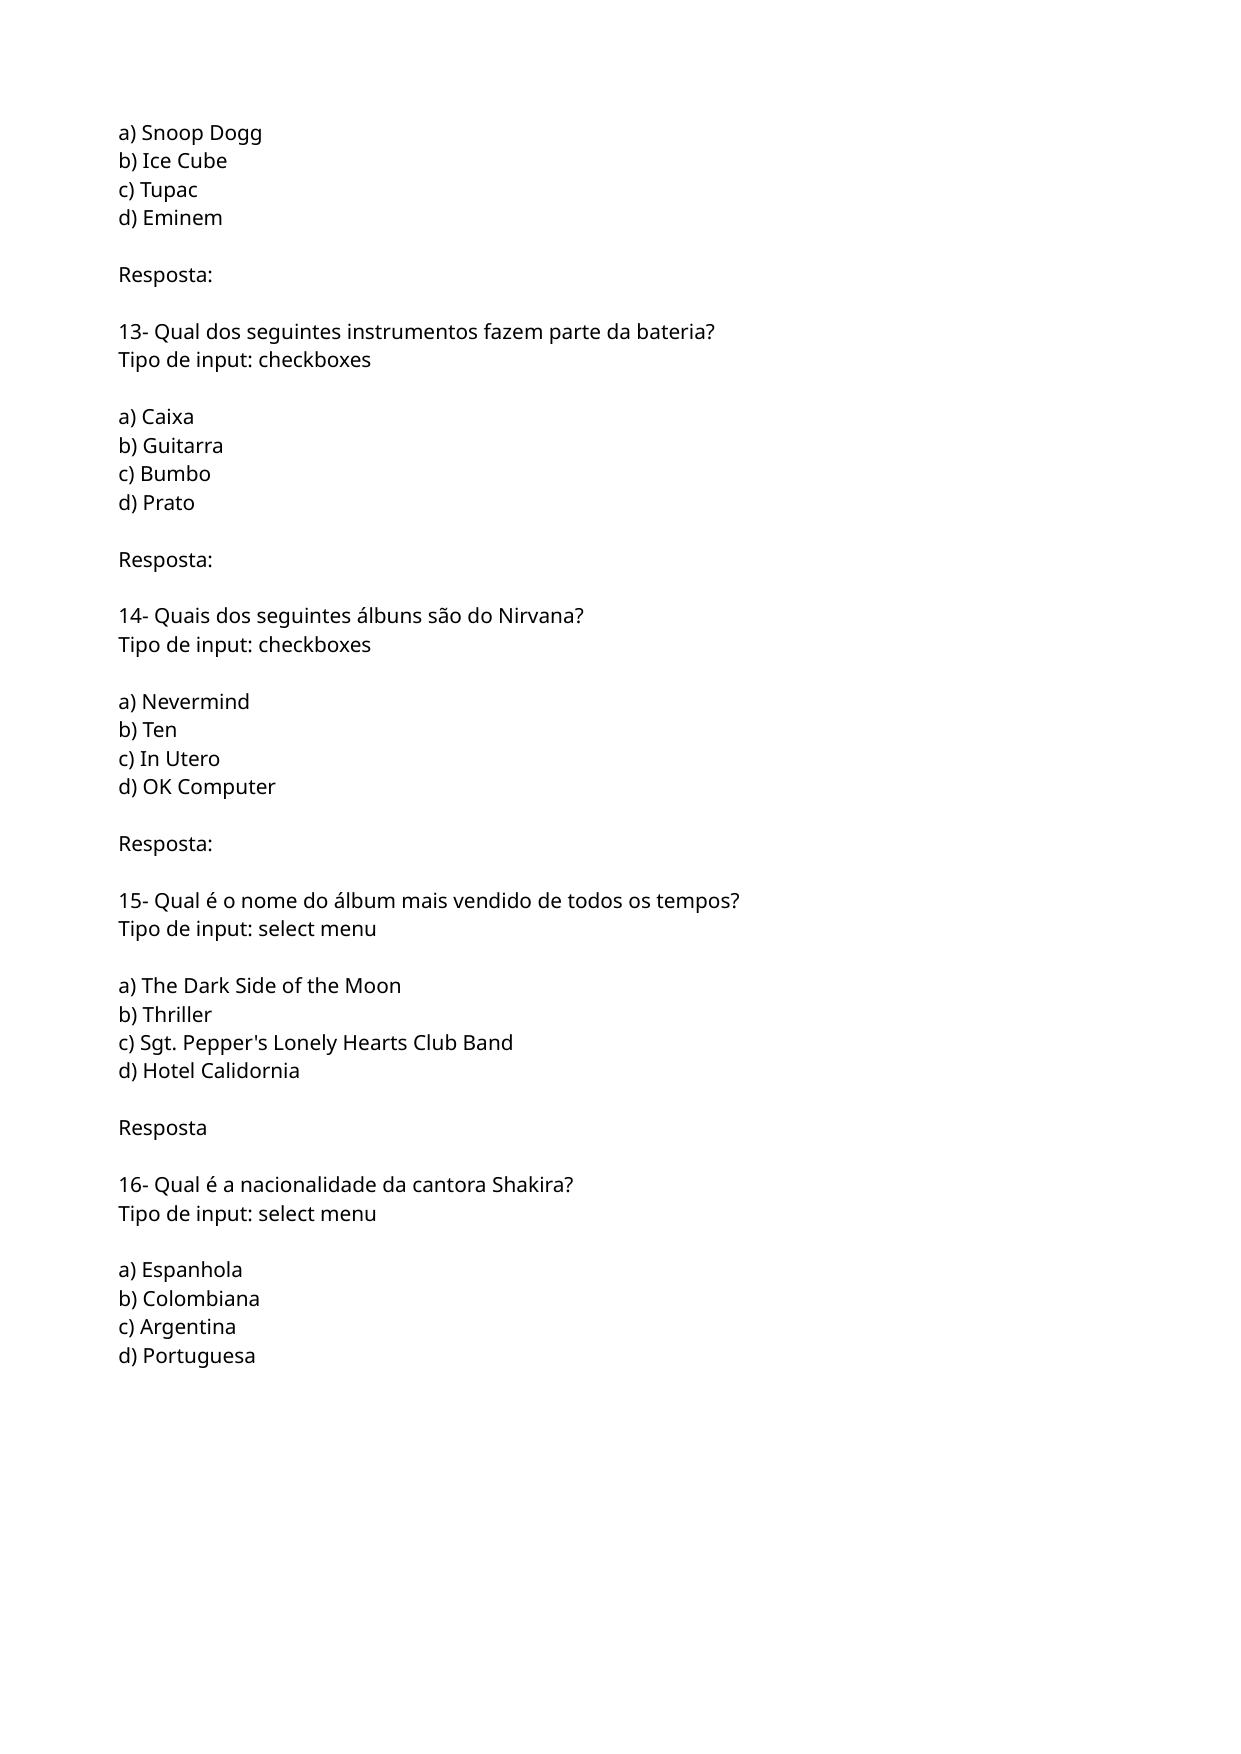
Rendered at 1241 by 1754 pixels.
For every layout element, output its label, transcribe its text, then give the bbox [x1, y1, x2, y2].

text a) Nevermind [118, 687, 1122, 715]
text a) The Dark Side of the Moon [118, 971, 1122, 1000]
text Tipo de input: checkboxes [118, 346, 1122, 374]
text b) Colombiana [118, 1284, 1122, 1312]
text Resposta: [118, 260, 1122, 289]
text b) Thriller [118, 1000, 1122, 1028]
text Tipo de input: select menu [118, 914, 1122, 943]
text 14- Quais dos seguintes álbuns são do Nirvana? [118, 602, 1122, 630]
text b) Ice Cube [118, 147, 1122, 175]
text Resposta: [118, 545, 1122, 573]
text c) Tupac [118, 175, 1122, 203]
text 15- Qual é o nome do álbum mais vendido de todos os tempos? [118, 886, 1122, 914]
text c) In Utero [118, 744, 1122, 772]
text b) Guitarra [118, 431, 1122, 459]
text Resposta: [118, 829, 1122, 857]
text 16- Qual é a nacionalidade da cantora Shakira? [118, 1170, 1122, 1199]
text Tipo de input: select menu [118, 1199, 1122, 1227]
text a) Espanhola [118, 1256, 1122, 1284]
text d) Prato [118, 488, 1122, 516]
text d) Hotel Calidornia [118, 1057, 1122, 1085]
text Tipo de input: checkboxes [118, 630, 1122, 658]
text b) Ten [118, 715, 1122, 744]
text d) OK Computer [118, 772, 1122, 801]
text c) Argentina [118, 1312, 1122, 1341]
text a) Caixa [118, 402, 1122, 431]
text c) Bumbo [118, 459, 1122, 488]
text c) Sgt. Pepper's Lonely Hearts Club Band [118, 1028, 1122, 1057]
text a) Snoop Dogg [118, 118, 1122, 147]
text d) Eminem [118, 203, 1122, 232]
text 13- Qual dos seguintes instrumentos fazem parte da bateria? [118, 317, 1122, 346]
text Resposta [118, 1113, 1122, 1142]
text d) Portuguesa [118, 1341, 1122, 1369]
